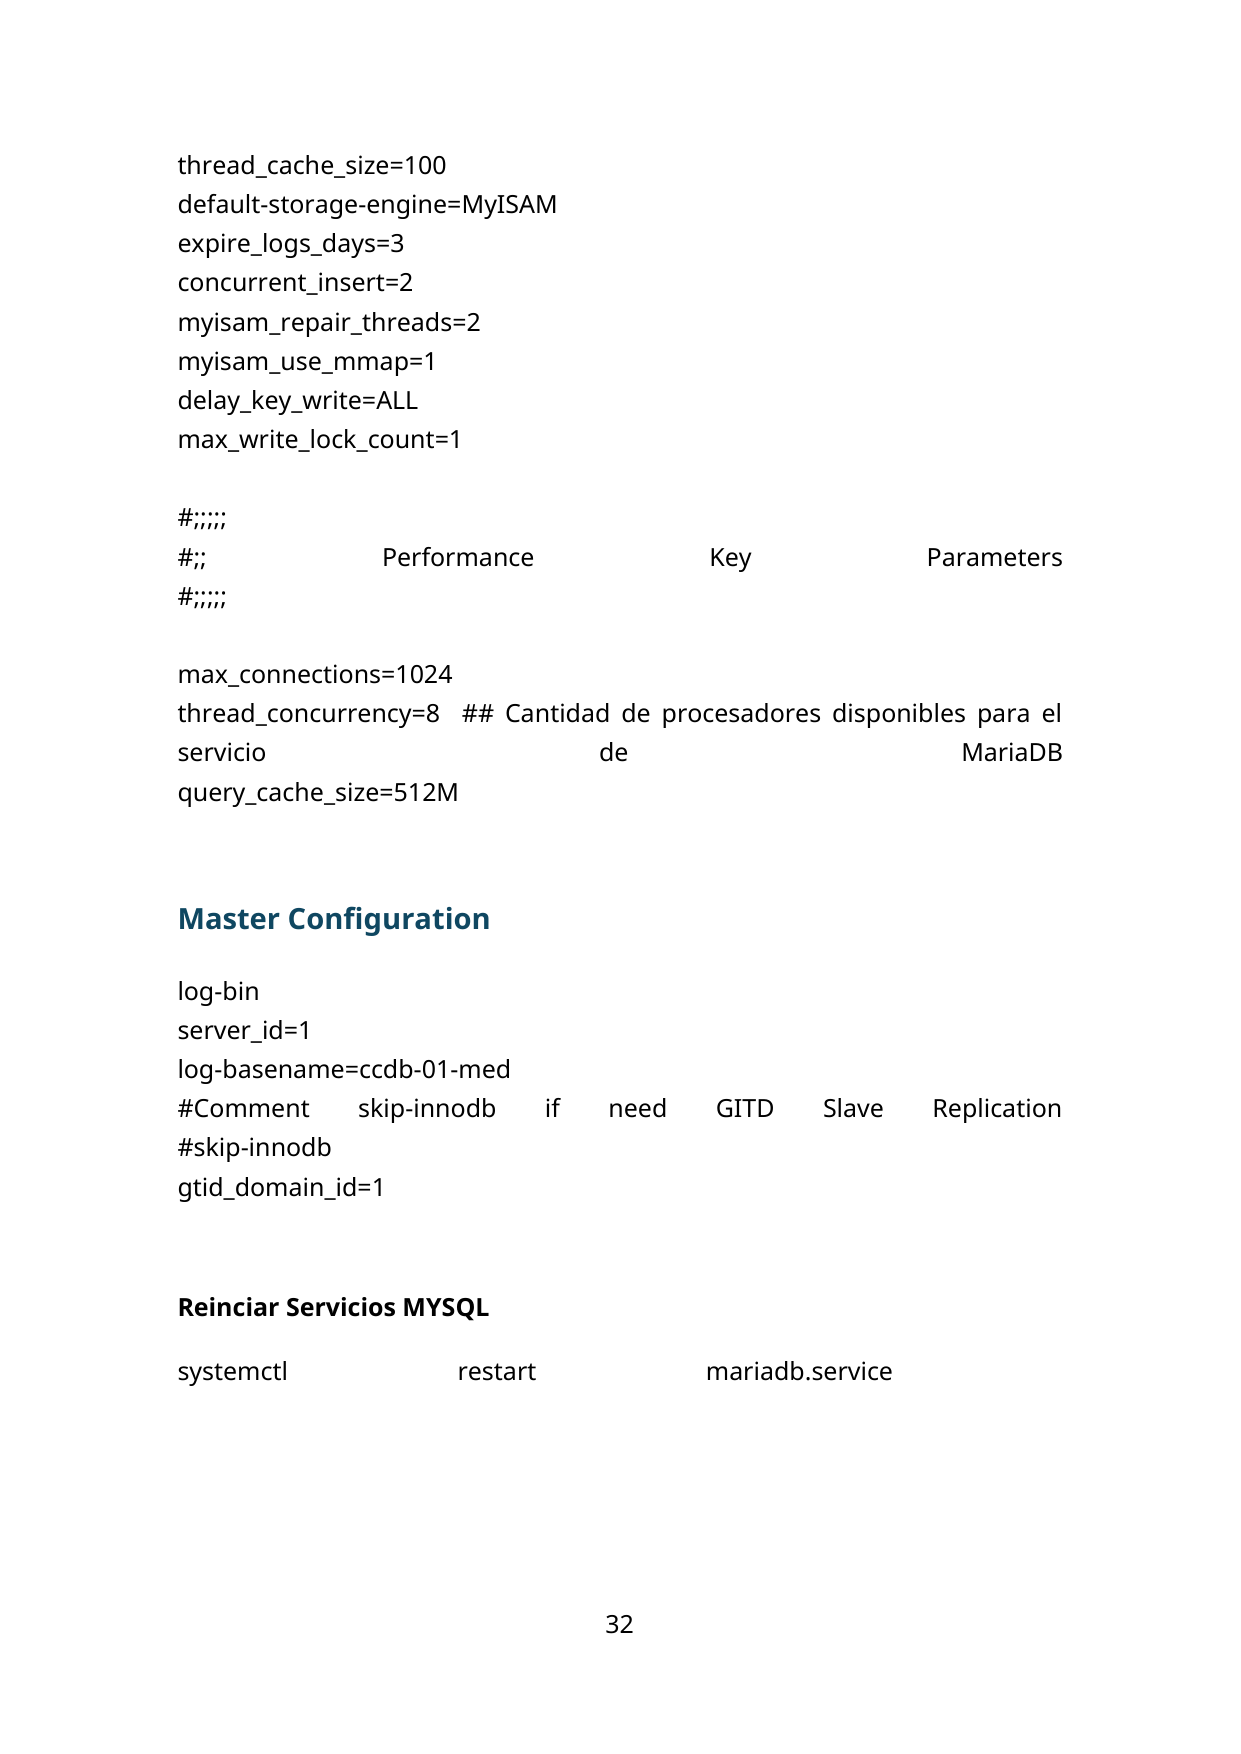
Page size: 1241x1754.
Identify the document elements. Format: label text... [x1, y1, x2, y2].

text log-bin server_id=1 log-basename=ccdb-01-med #Comment skip-innodb if need GITD Slave Replication #skip-innodb gtid_domain_id=1 [177, 973, 1063, 1242]
text Reinciar Servicios MYSQL [177, 1289, 1063, 1323]
subtitle Master Configuration [177, 898, 1063, 938]
text thread_cache_size=100 default-storage-engine=MyISAM expire_logs_days=3 concurrent_insert=2 myisam_repair_threads=2 myisam_use_mmap=1 delay_key_write=ALL max_write_lock_count=1 #;;;;; #;; Performance Key Parameters #;;;;; max_connections=1024 thread_concurrency=8 ## Cantidad de procesadores disponibles para el servicio de MariaDB query_cache_size=512M [177, 148, 1063, 847]
text systemctl restart mariadb.service [177, 1353, 1063, 1427]
